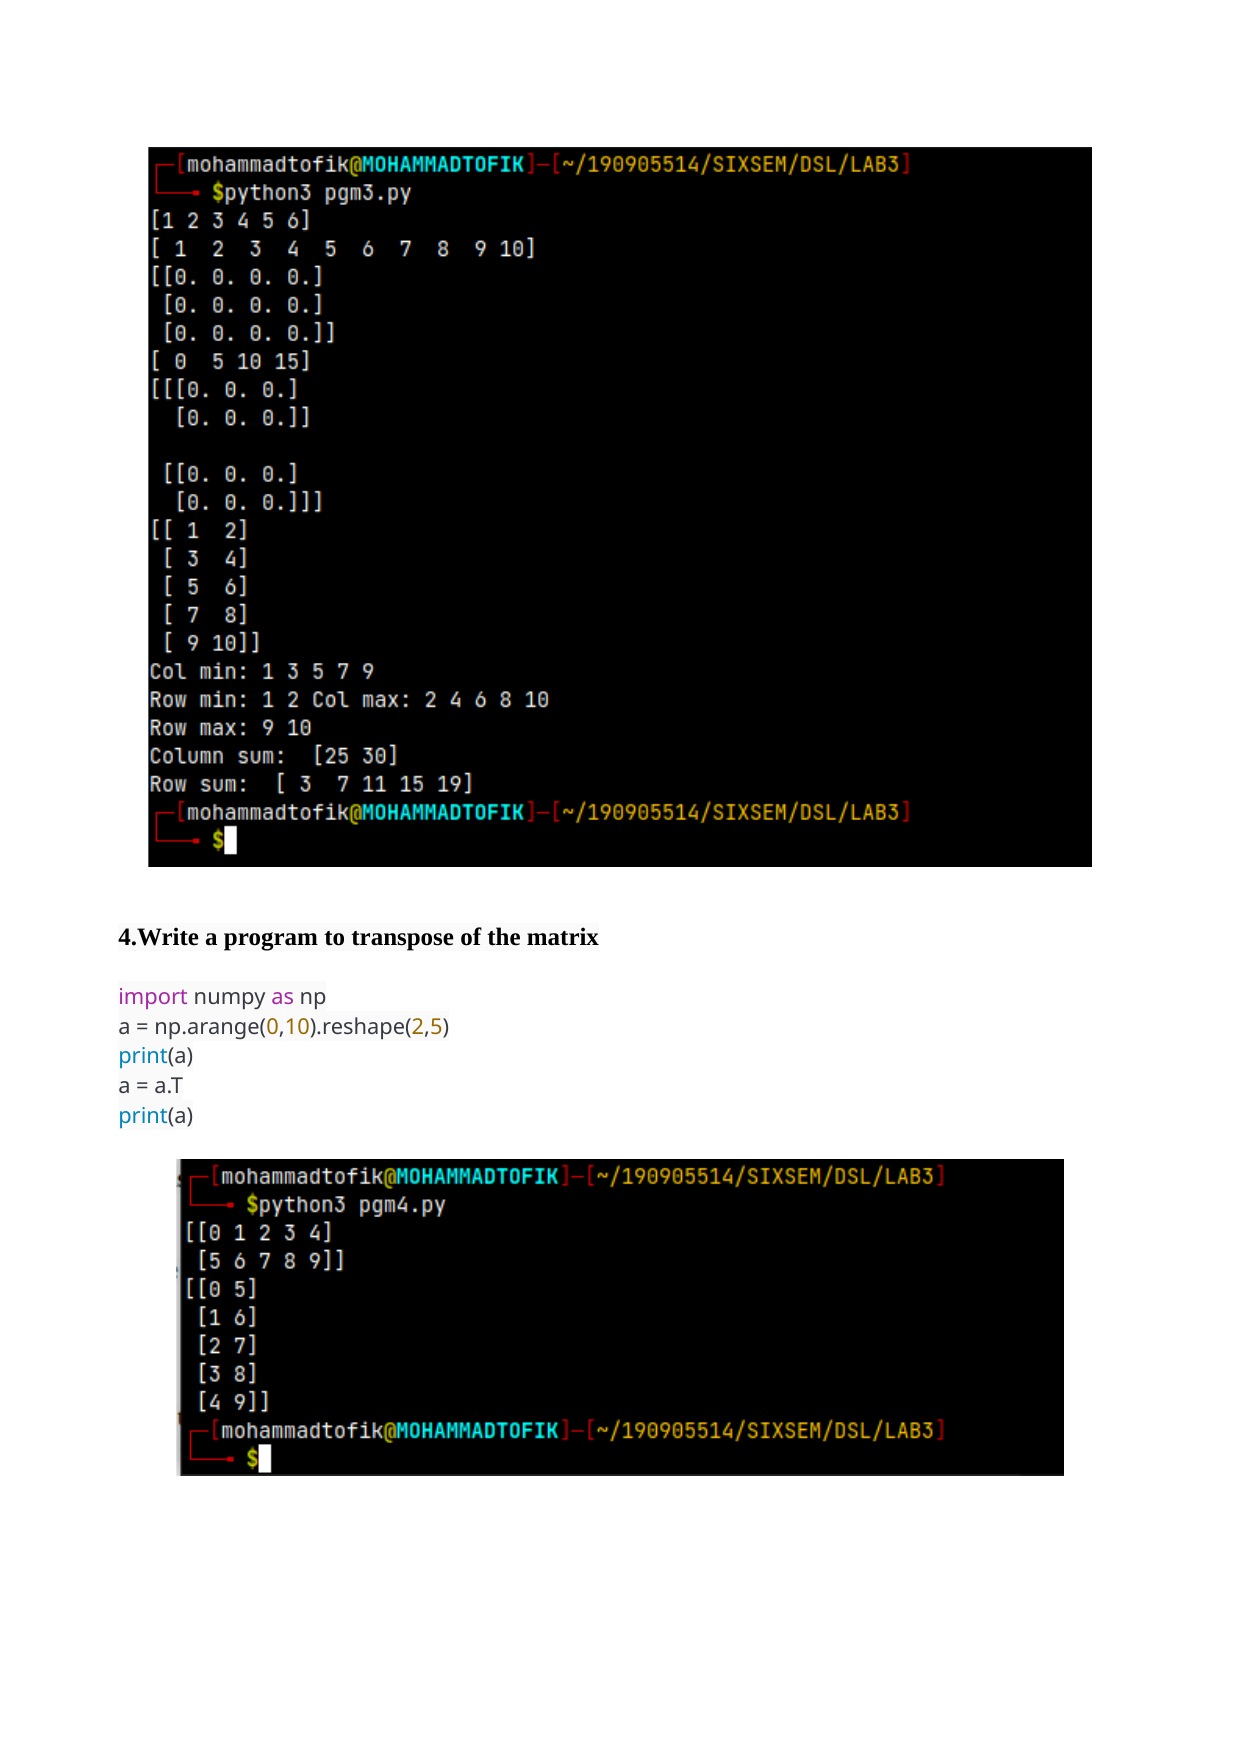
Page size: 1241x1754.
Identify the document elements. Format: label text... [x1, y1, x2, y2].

picture [148, 147, 1092, 867]
text 4.Write a program to transpose of the matrix [118, 921, 1122, 951]
text a = np.arange(0,10).reshape(2,5) [118, 1011, 1122, 1041]
text import numpy as np [118, 981, 1122, 1011]
picture [176, 1159, 1064, 1476]
text a = a.T [118, 1070, 1122, 1100]
text print(a) [118, 1041, 1122, 1070]
text print(a) [118, 1100, 1122, 1130]
